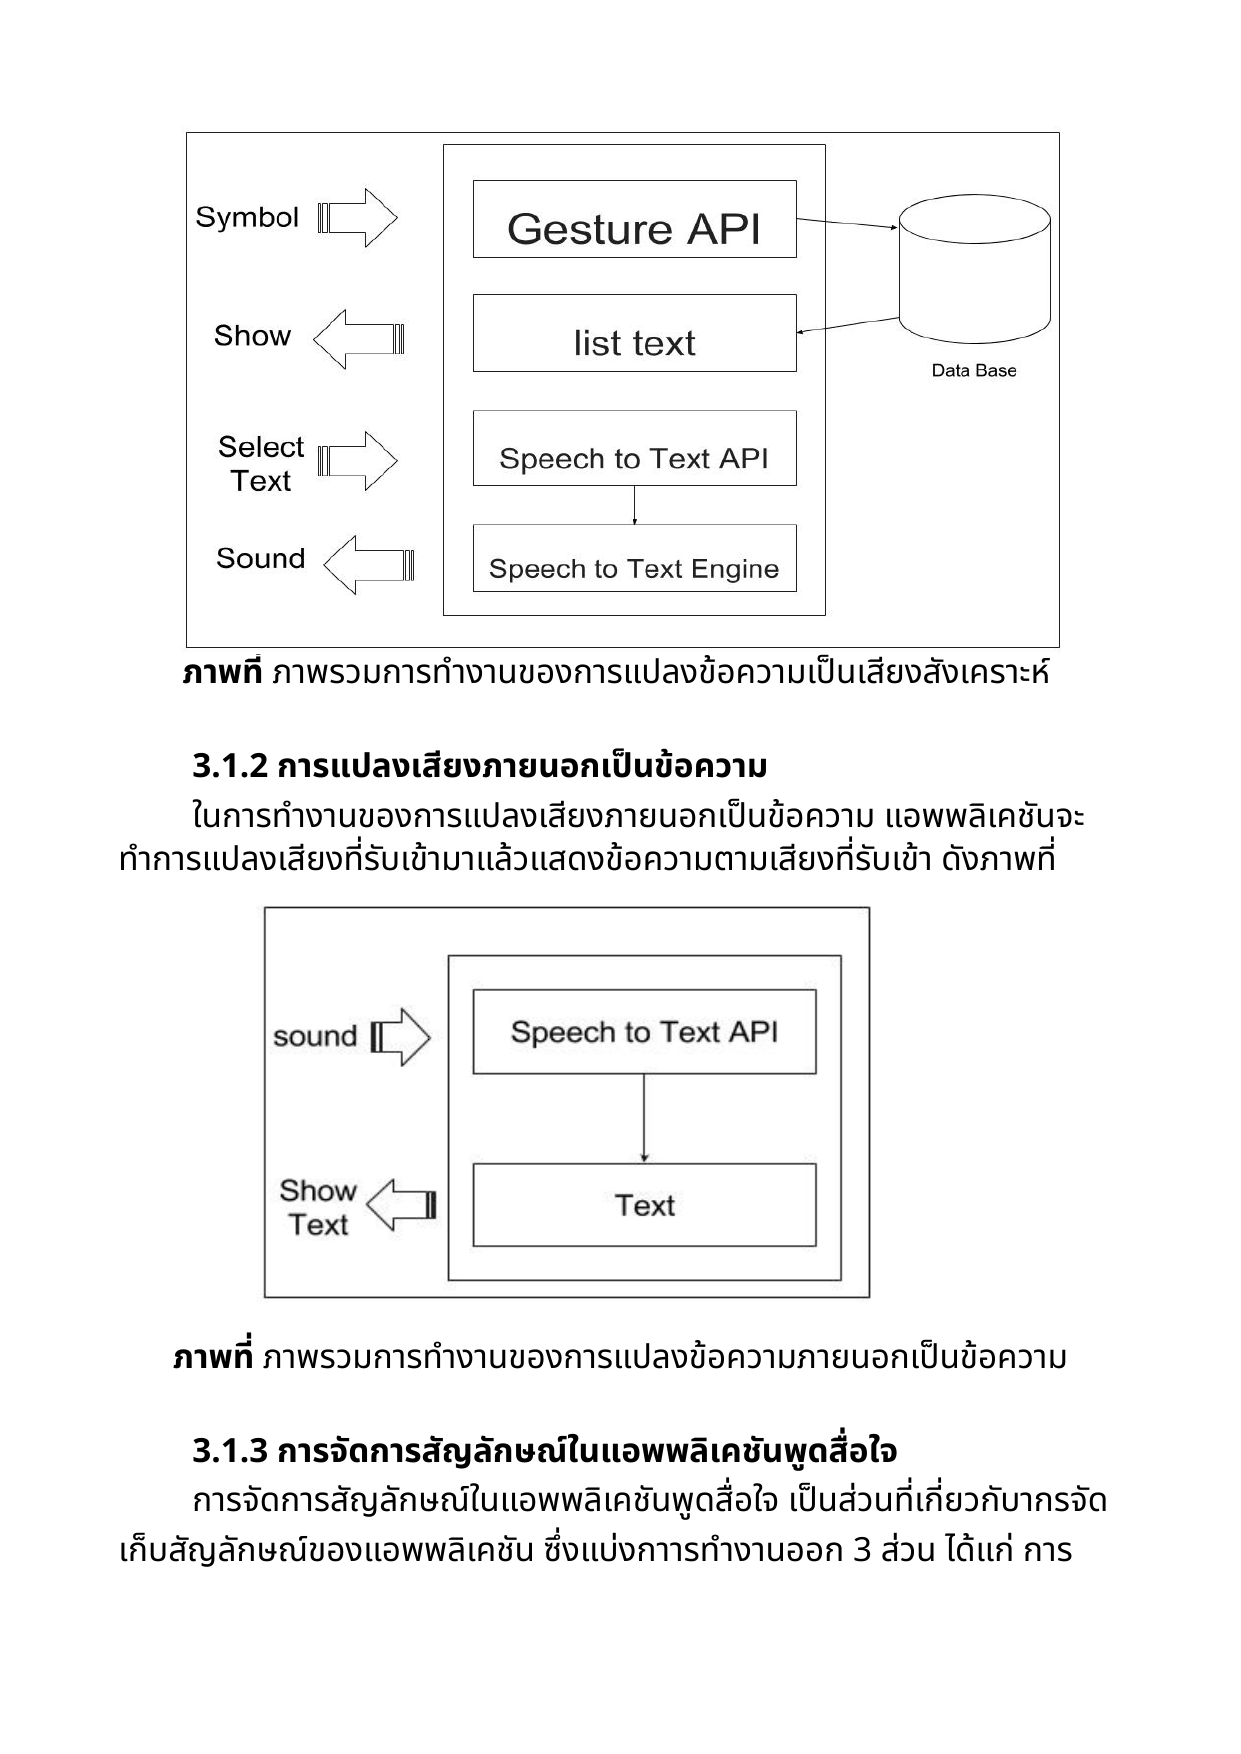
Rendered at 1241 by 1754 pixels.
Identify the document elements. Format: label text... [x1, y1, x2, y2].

text 3.1.3 การจัดการสัญลักษณ์ในแอพพลิเคชันพูดสื่อใจ การจัดการสัญลักษณ์ในแอพพลิเคชันพูดสื่อใจ เป็นส่วนที่เกี่ยวกับากรจัดเก็บสัญลักษณ์ของแอพพลิเคชัน ซึ่งแบ่งกาารทำงานออก 3 ส่วน ได้แก่ การ [118, 1427, 1123, 1574]
text 3.1.2 การแปลงเสียงภายนอกเป็นข้อความ [118, 742, 1123, 791]
picture [256, 893, 879, 1314]
text ในการทำงานของการแปลงเสียงภายนอกเป็นข้อความ แอพพลิเคชันจะทำการแปลงเสียงที่รับเข้ามาแล้วแสดงข้อความตามเสียงที่รับเข้า ดังภาพที่ [118, 791, 1123, 884]
picture [173, 118, 1068, 654]
text ภาพที่ ภาพรวมการทำงานของการแปลงข้อความภายนอกเป็นข้อความ [118, 1338, 1123, 1382]
text ภาพที่ ภาพรวมการทำงานของการแปลงข้อความเป็นเสียงสังเคราะห์ [118, 118, 1123, 697]
